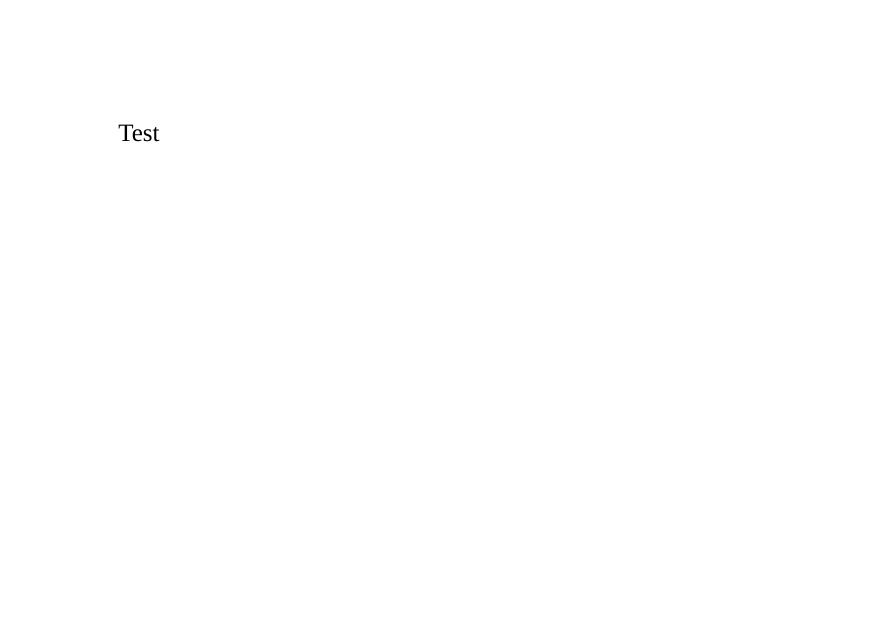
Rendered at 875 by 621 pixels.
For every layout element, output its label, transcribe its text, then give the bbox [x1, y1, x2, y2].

text Test [118, 118, 756, 147]
